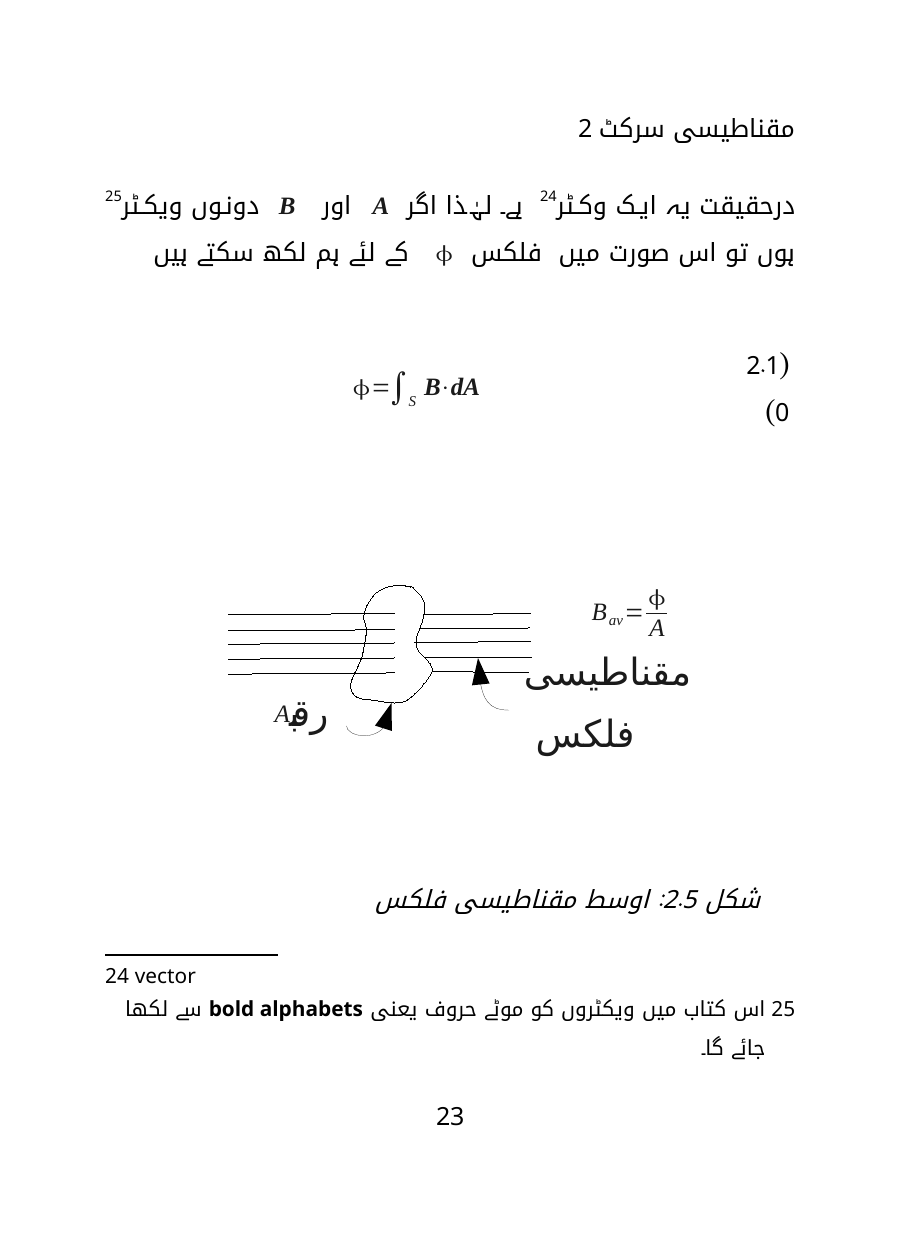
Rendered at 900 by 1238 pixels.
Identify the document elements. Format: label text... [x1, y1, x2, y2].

text اس کتاب میں ویکٹروں کو موٹے حروف یعنی bold alphabets سے لکھا جائے گا۔ [105, 989, 795, 1068]
text vector [105, 961, 795, 989]
text شکل 2.5: اوسط مقناطیسی فلکس [140, 467, 760, 924]
text اس کتاب میں ایم کے ایس، اکائی کا نظام استعمال ہو گا۔اس نظام میں مقناطیسی فلکس کو ویبر میں ناپا جاتا ہے۔ یوں کثافتِ مقناطیسی فلکسکو ویبر فی مربہ میٹر میں ناپا جاتا ہے جس کو عموما ٹسلہ کہتے ہیں۔ شکل 2.5 میں کثافتِ مقناطیسی فلکس کو ایک سکیلر دکھایا گیا ہے جبکہ درحقیقت یہ ایک وکٹر ہے۔ لہٰذا اگراور دونوں ویکٹر ہوں تو اس صورت میں فلکس کے لئے ہم لکھ سکتے ہیں [105, 182, 795, 277]
table_header [105, 336, 718, 455]
table_header (2.10) [718, 336, 795, 455]
